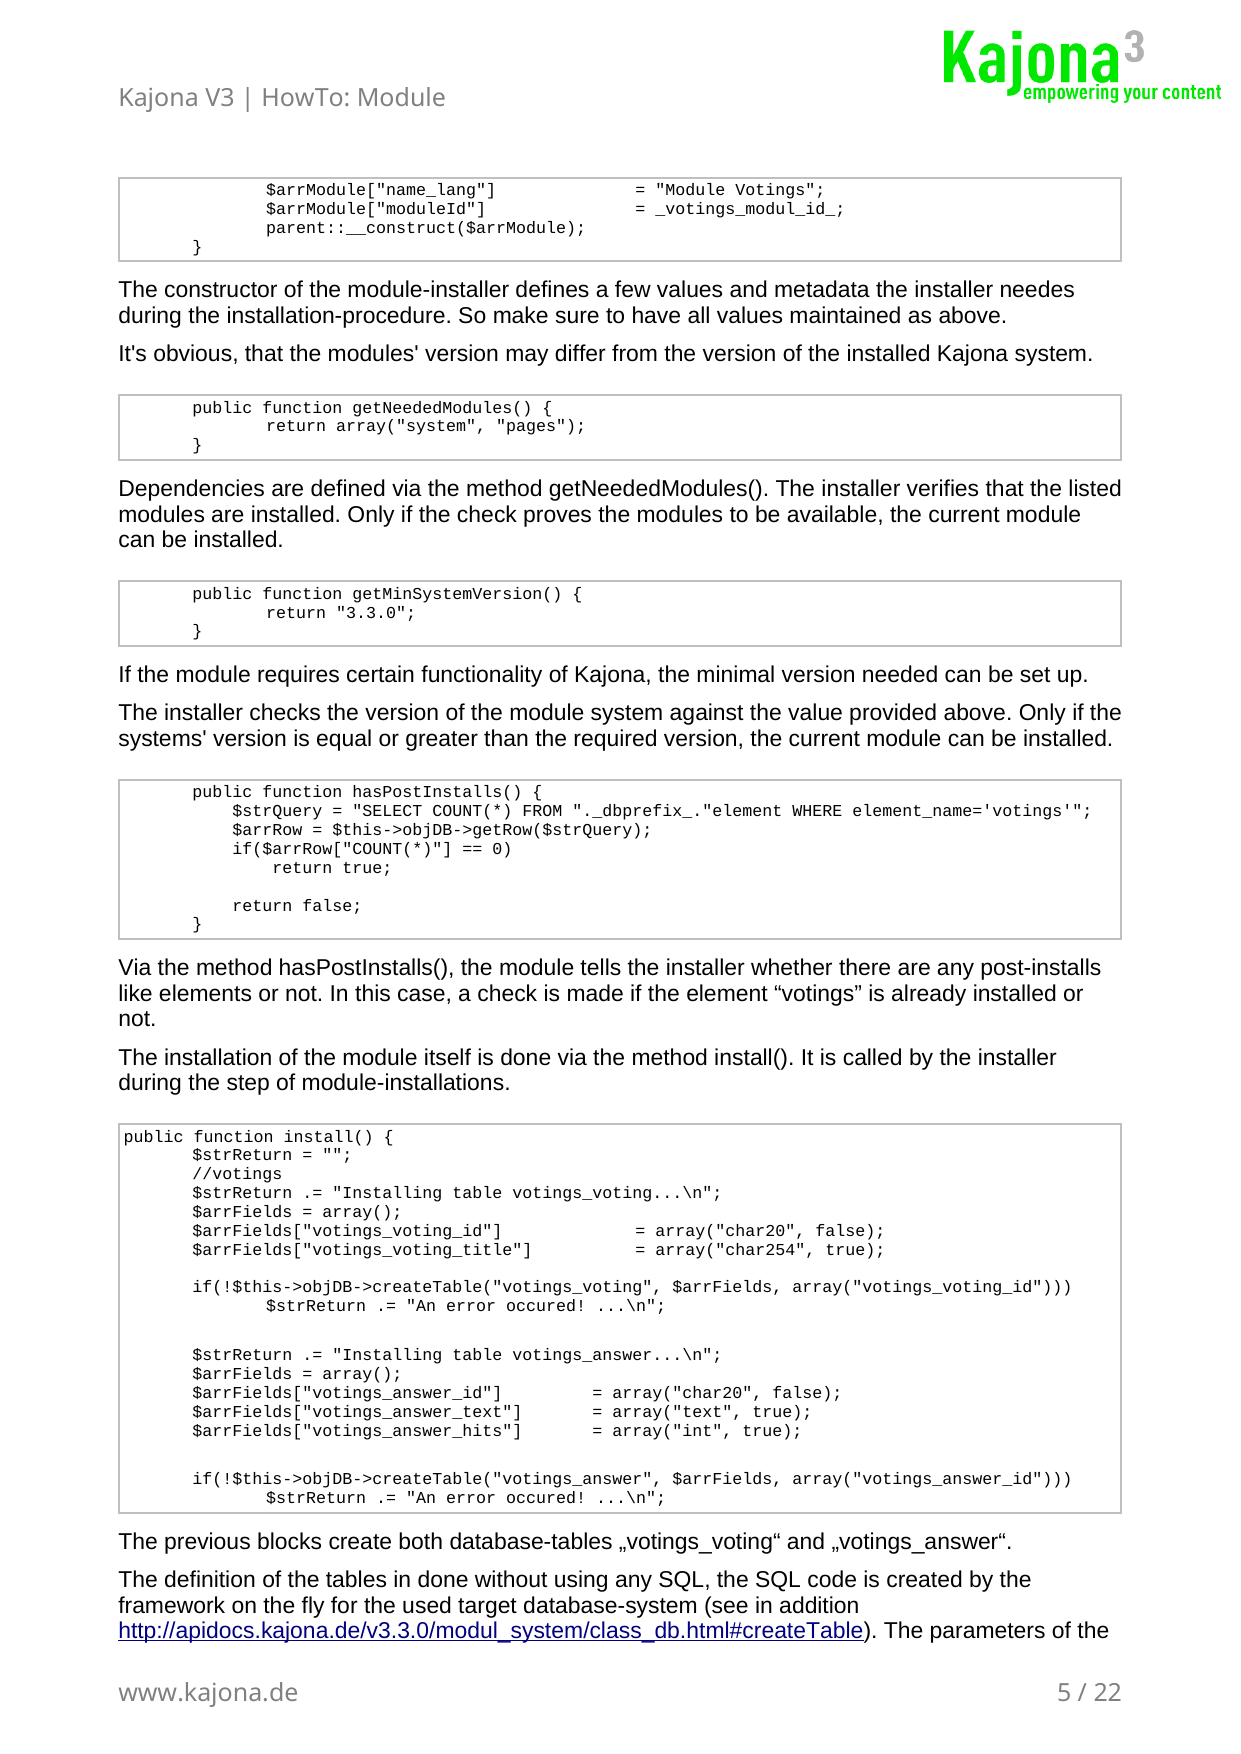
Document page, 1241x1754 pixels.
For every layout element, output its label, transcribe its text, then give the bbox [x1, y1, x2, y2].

text Via the method hasPostInstalls(), the module tells the installer whether there are any post-installs like elements or not. In this case, a check is made if the element “votings” is already installed or not. [118, 955, 1122, 1032]
text Dependencies are defined via the method getNeededModules(). The installer verifies that the listed modules are installed. Only if the check proves the modules to be available, the current module can be installed. [118, 476, 1122, 553]
text The definition of the tables in done without using any SQL, the SQL code is created by the framework on the fly for the used target database-system (see in addition http://apidocs.kajona.de/v3.3.0/modul_system/class_db.html#createTable). The parameters of the [118, 1567, 1122, 1644]
text public function hasPostInstalls() { $strQuery = "SELECT COUNT(*) FROM "._dbprefix_."element WHERE element_name='votings'"; $arrRow = $this->objDB->getRow($strQuery); if($arrRow["COUNT(*)"] == 0) return true; return false; } [120, 781, 1120, 938]
text public function install() { $strReturn = ""; //votings $strReturn .= "Installing table votings_voting...\n"; $arrFields = array(); $arrFields["votings_voting_id"] = array("char20", false); $arrFields["votings_voting_title"] = array("char254", true); if(!$this->objDB->createTable("votings_voting", $arrFields, array("votings_voting_id"))) $strReturn .= "An error occured! ...\n"; [120, 1125, 1120, 1317]
text if(!$this->objDB->createTable("votings_answer", $arrFields, array("votings_answer_id"))) $strReturn .= "An error occured! ...\n"; [120, 1466, 1120, 1512]
text If the module requires certain functionality of Kajona, the minimal version needed can be set up. [118, 662, 1122, 688]
text The previous blocks create both database-tables „votings_voting“ and „votings_answer“. [118, 1529, 1122, 1554]
text public function getNeededModules() { return array("system", "pages"); } [120, 396, 1120, 459]
text It's obvious, that the modules' version may differ from the version of the installed Kajona system. [118, 341, 1122, 367]
text $strReturn .= "Installing table votings_answer...\n"; $arrFields = array(); $arrFields["votings_answer_id"] = array("char20", false); $arrFields["votings_answer_text"] = array("text", true); $arrFields["votings_answer_hits"] = array("int", true); [120, 1342, 1120, 1441]
text $arrModule["name_lang"] = "Module Votings"; $arrModule["moduleId"] = _votings_modul_id_; parent::__construct($arrModule); } [120, 179, 1120, 260]
text public function getMinSystemVersion() { return "3.3.0"; } [120, 582, 1120, 645]
text The constructor of the module-installer defines a few values and metadata the installer needes during the installation-procedure. So make sure to have all values maintained as above. [118, 277, 1122, 328]
picture [944, 30, 1221, 103]
text The installer checks the version of the module system against the value provided above. Only if the systems' version is equal or greater than the required version, the current module can be installed. [118, 700, 1122, 751]
text The installation of the module itself is done via the method install(). It is called by the installer during the step of module-installations. [118, 1044, 1122, 1096]
